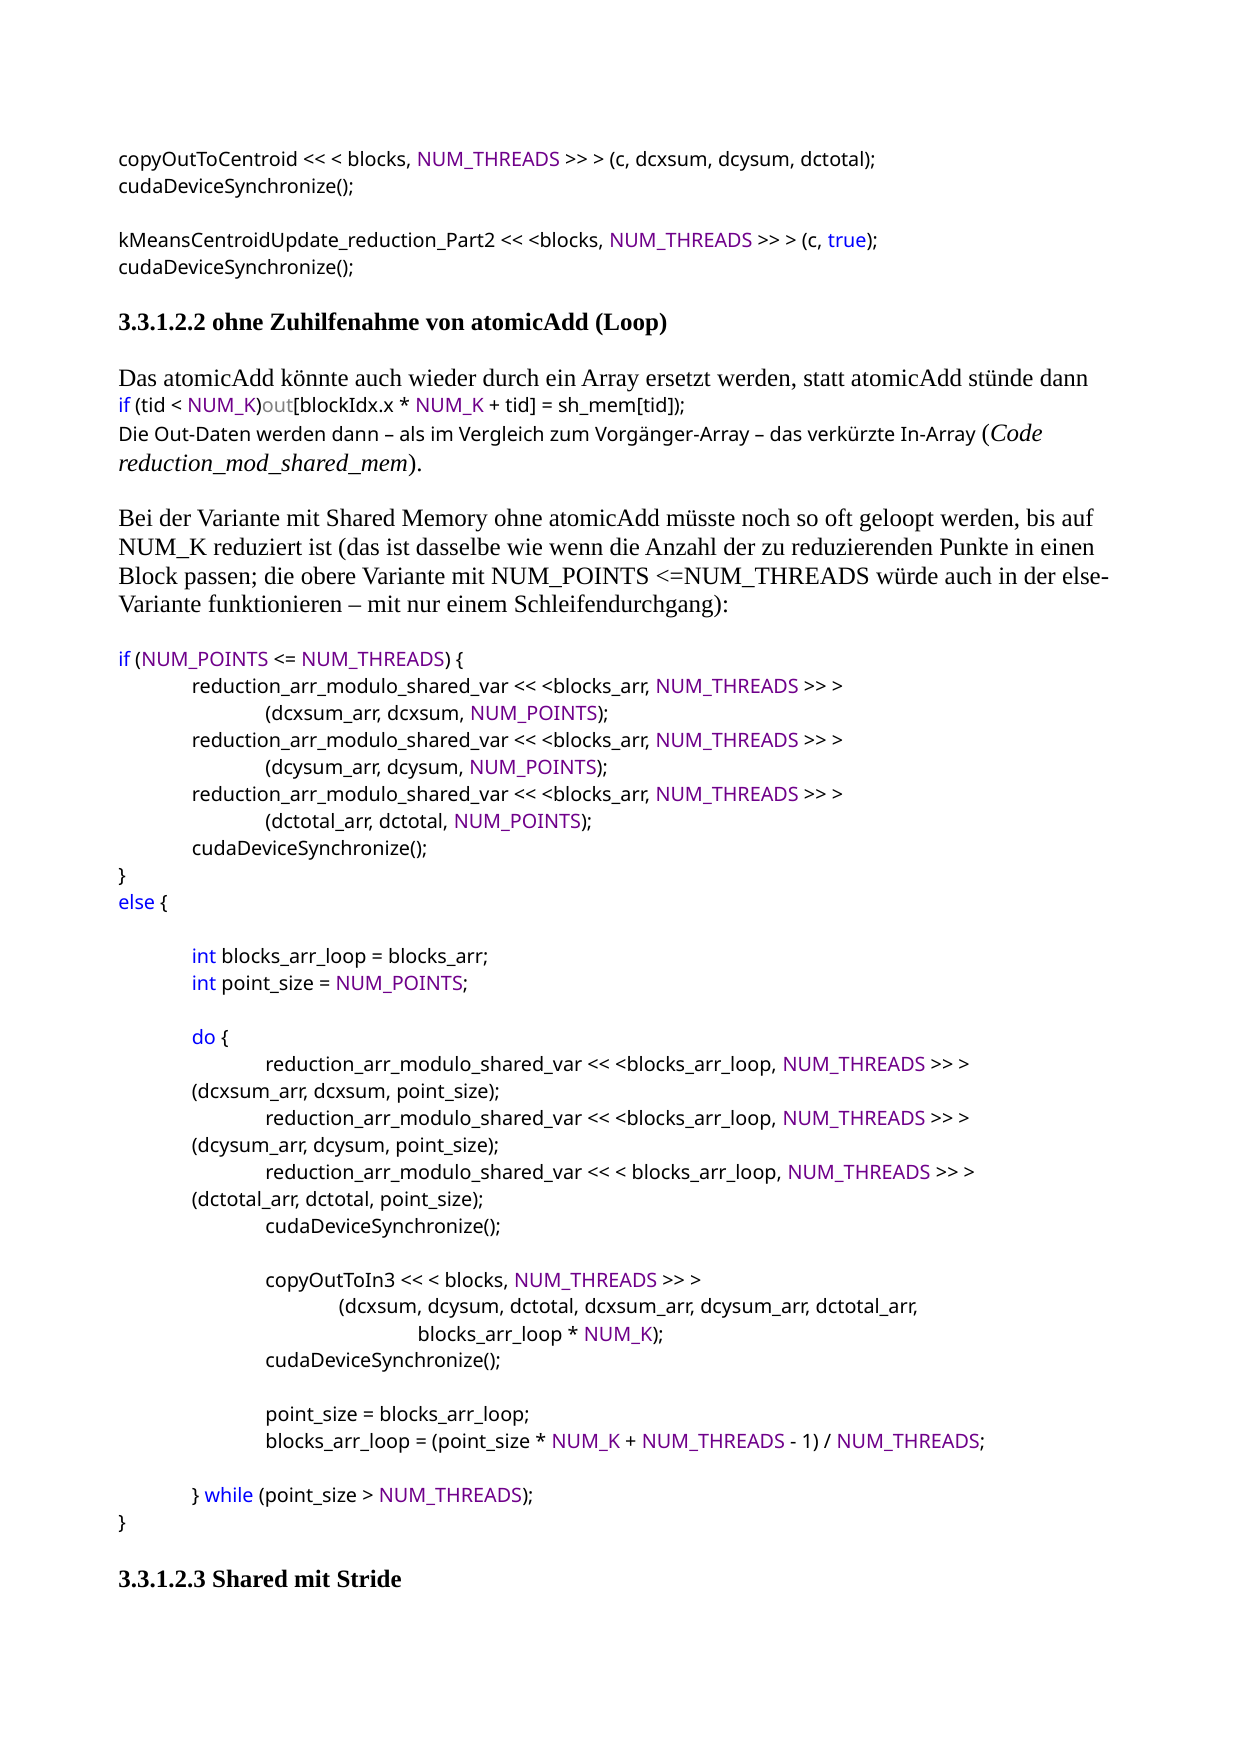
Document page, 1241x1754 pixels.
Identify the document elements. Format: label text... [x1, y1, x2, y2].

text copyOutToIn3 << < blocks, NUM_THREADS >> > [118, 1266, 1122, 1293]
text cudaDeviceSynchronize(); [118, 1212, 1122, 1239]
text (dcysum_arr, dcysum, NUM_POINTS); [118, 753, 1122, 780]
text (dctotal_arr, dctotal, NUM_POINTS); [118, 807, 1122, 834]
text blocks_arr_loop = (point_size * NUM_K + NUM_THREADS - 1) / NUM_THREADS; [118, 1428, 1122, 1482]
text Bei der Variante mit Shared Memory ohne atomicAdd müsste noch so oft geloopt werden, bis auf NUM_K reduziert ist (das ist dasselbe wie wenn die Anzahl der zu reduzierenden Punkte in einen Block passen; die obere Variante mit NUM_POINTS <=NUM_THREADS würde auch in der else-Variante funktionieren – mit nur einem Schleifendurchgang): [118, 503, 1122, 618]
text if (NUM_POINTS <= NUM_THREADS) { [118, 645, 1122, 672]
text kMeansCentroidUpdate_reduction_Part2 << <blocks, NUM_THREADS >> > (c, true); [118, 226, 1122, 253]
text reduction_arr_modulo_shared_var << <blocks_arr_loop, NUM_THREADS >> > (dcxsum_arr, dcxsum, point_size); [118, 1050, 1122, 1104]
text } [118, 1509, 1122, 1536]
text reduction_arr_modulo_shared_var << <blocks_arr, NUM_THREADS >> > [118, 672, 1122, 699]
text Die Out-Daten werden dann – als im Vergleich zum Vorgänger-Array – das verkürzte In-Array (Code reduction_mod_shared_mem). [118, 418, 1122, 476]
text point_size = blocks_arr_loop; [118, 1401, 1122, 1428]
text } [118, 861, 1122, 888]
text cudaDeviceSynchronize(); [118, 253, 1122, 280]
text cudaDeviceSynchronize(); [118, 1347, 1122, 1374]
text reduction_arr_modulo_shared_var << < blocks_arr_loop, NUM_THREADS >> > (dctotal_arr, dctotal, point_size); [118, 1158, 1122, 1212]
text 3.3.1.2.3 Shared mit Stride [118, 1564, 1122, 1593]
text (dcxsum_arr, dcxsum, NUM_POINTS); [118, 699, 1122, 726]
text reduction_arr_modulo_shared_var << <blocks_arr, NUM_THREADS >> > [118, 726, 1122, 753]
text else { [118, 888, 1122, 915]
text if (tid < NUM_K)out[blockIdx.x * NUM_K + tid] = sh_mem[tid]); [118, 391, 1122, 418]
text int point_size = NUM_POINTS; [118, 969, 1122, 996]
text int blocks_arr_loop = blocks_arr; [118, 942, 1122, 969]
text reduction_arr_modulo_shared_var << <blocks_arr, NUM_THREADS >> > [118, 780, 1122, 807]
text cudaDeviceSynchronize(); [118, 834, 1122, 861]
text do { [118, 1023, 1122, 1050]
text reduction_arr_modulo_shared_var << <blocks_arr_loop, NUM_THREADS >> > (dcysum_arr, dcysum, point_size); [118, 1104, 1122, 1158]
text Das atomicAdd könnte auch wieder durch ein Array ersetzt werden, statt atomicAdd stünde dann [118, 363, 1122, 391]
text blocks_arr_loop * NUM_K); [118, 1320, 1122, 1347]
text copyOutToCentroid << < blocks, NUM_THREADS >> > (c, dcxsum, dcysum, dctotal); [118, 145, 1122, 172]
text 3.3.1.2.2 ohne Zuhilfenahme von atomicAdd (Loop) [118, 307, 1122, 336]
text (dcxsum, dcysum, dctotal, dcxsum_arr, dcysum_arr, dctotal_arr, [118, 1293, 1122, 1320]
text } while (point_size > NUM_THREADS); [118, 1482, 1122, 1509]
text cudaDeviceSynchronize(); [118, 172, 1122, 199]
